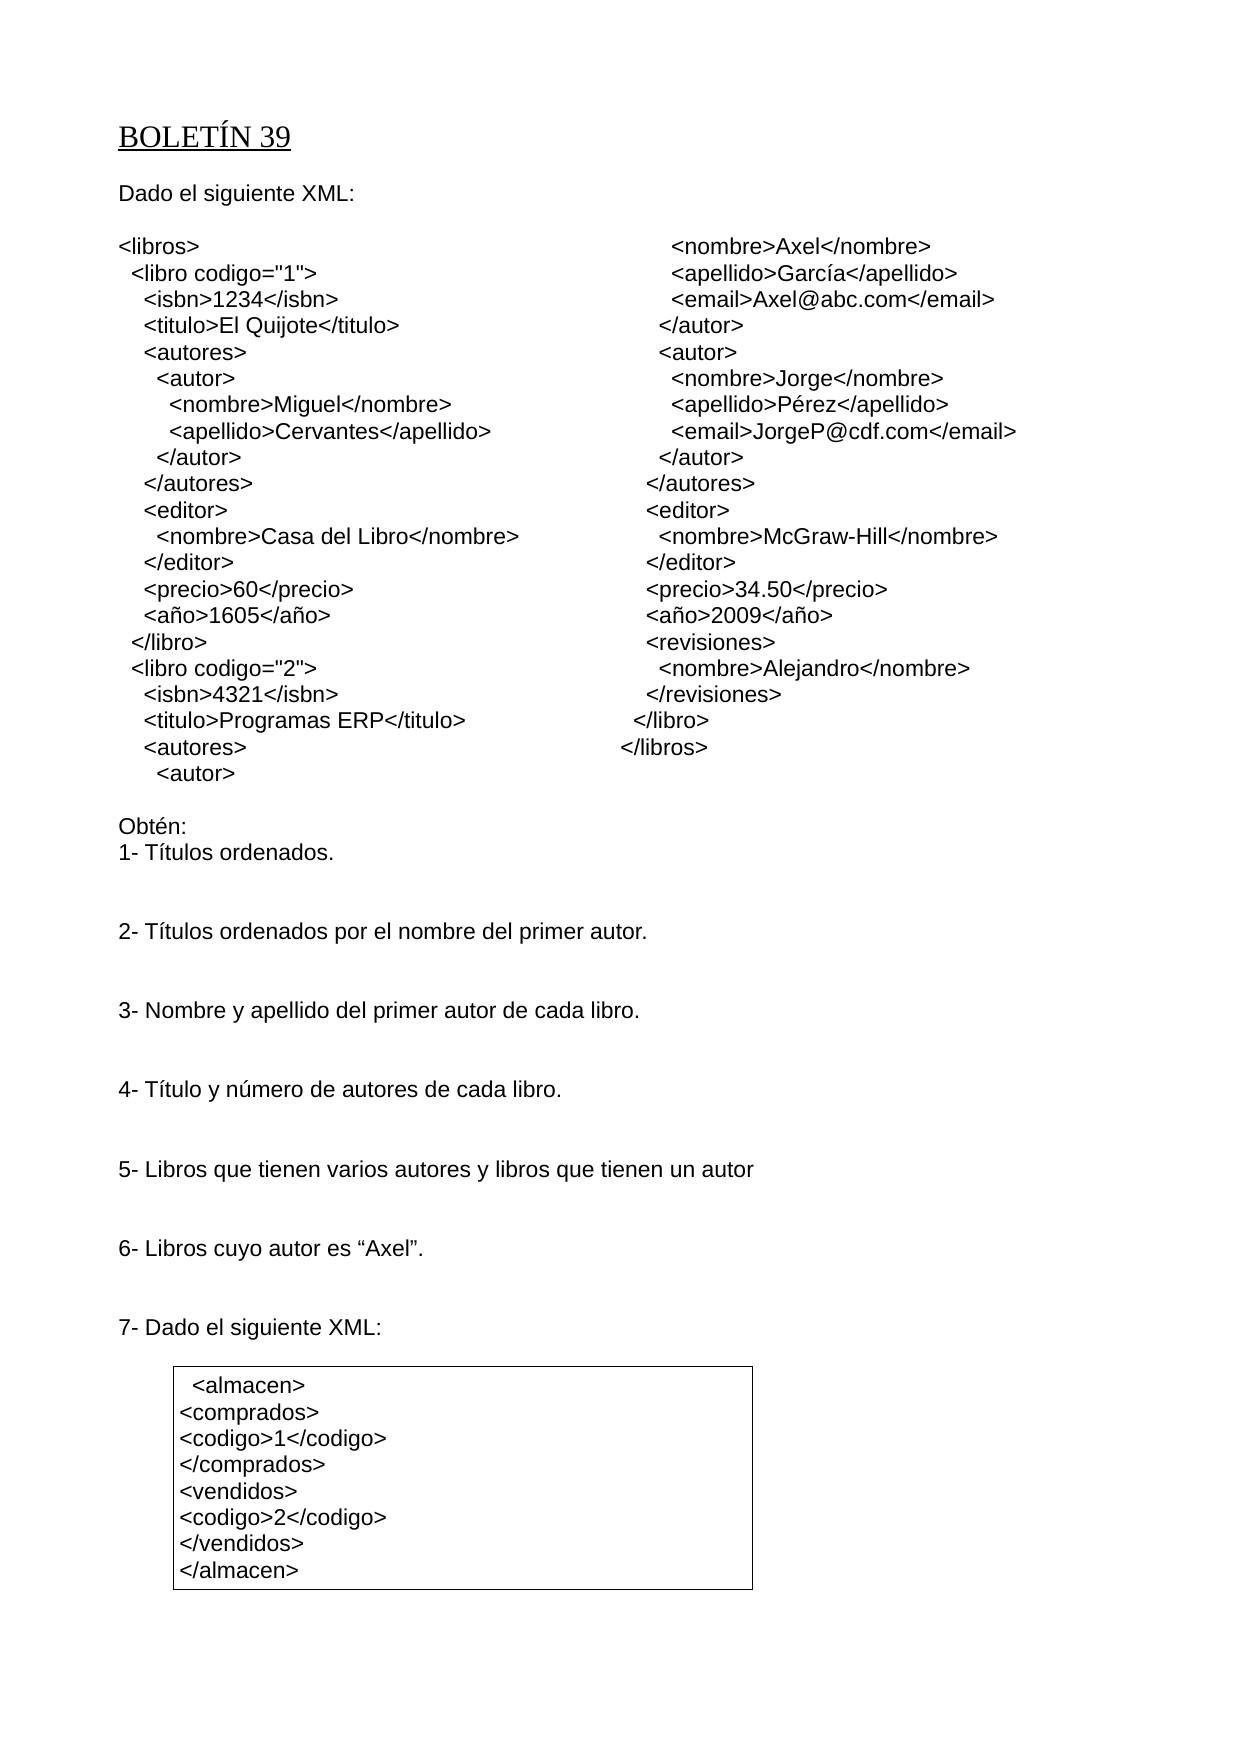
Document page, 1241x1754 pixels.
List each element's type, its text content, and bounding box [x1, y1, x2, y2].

text <apellido>Cervantes</apellido> [118, 418, 620, 444]
text <nombre>McGraw-Hill</nombre> [620, 523, 1122, 549]
text </editor> [620, 549, 1122, 576]
text 6- Libros cuyo autor es “Axel”. [118, 1234, 1122, 1261]
text 5- Libros que tienen varios autores y libros que tienen un autor [118, 1156, 1122, 1182]
text </revisiones> [620, 681, 1122, 707]
text <titulo>Programas ERP</titulo> [118, 707, 620, 734]
text 2- Títulos ordenados por el nombre del primer autor. [118, 918, 1122, 945]
text </autor> [118, 444, 620, 470]
text </autor> [620, 312, 1122, 338]
text <libros> [118, 233, 620, 259]
text <autores> [118, 734, 620, 760]
text <libro codigo="2"> [118, 655, 620, 681]
text <email>Axel@abc.com</email> [620, 286, 1122, 312]
text <revisiones> [620, 628, 1122, 655]
text <autores> [118, 338, 620, 365]
text <precio>60</precio> [118, 576, 620, 602]
text <isbn>1234</isbn> [118, 286, 620, 312]
text </libro> [118, 628, 620, 655]
text <precio>34.50</precio> [620, 576, 1122, 602]
text <email>JorgeP@cdf.com</email> [620, 418, 1122, 444]
text 3- Nombre y apellido del primer autor de cada libro. [118, 997, 1122, 1024]
text </autores> [620, 470, 1122, 497]
text </libros> [620, 734, 1122, 760]
text <año>1605</año> [118, 602, 620, 628]
text <nombre>Jorge</nombre> [620, 365, 1122, 391]
text <apellido>Pérez</apellido> [620, 391, 1122, 418]
text <nombre>Casa del Libro</nombre> [118, 523, 620, 549]
text </editor> [118, 549, 620, 576]
text <apellido>García</apellido> [620, 259, 1122, 286]
text 1- Títulos ordenados. [118, 839, 1122, 866]
text <autor> [118, 365, 620, 391]
text <autor> [620, 338, 1122, 365]
text <año>2009</año> [620, 602, 1122, 628]
text Dado el siguiente XML: [118, 180, 1122, 207]
text <nombre>Alejandro</nombre> [620, 655, 1122, 681]
text 4- Título y número de autores de cada libro. [118, 1076, 1122, 1103]
text <isbn>4321</isbn> [118, 681, 620, 707]
text <editor> [118, 497, 620, 523]
text </autor> [620, 444, 1122, 470]
text </libro> [620, 707, 1122, 734]
text BOLETÍN 39 [118, 118, 1122, 154]
text <titulo>El Quijote</titulo> [118, 312, 620, 338]
text <libro codigo="1"> [118, 259, 620, 286]
text <nombre>Axel</nombre> [620, 233, 1122, 259]
text <editor> [620, 497, 1122, 523]
table_header <almacen> <comprados> <codigo>1</codigo> </comprados> <vendidos> <codigo>2</codigo> </vendidos> </almacen> [174, 1367, 752, 1589]
text <autor> [118, 760, 620, 787]
text <nombre>Miguel</nombre> [118, 391, 620, 418]
text 7- Dado el siguiente XML: [118, 1314, 1122, 1340]
text </autores> [118, 470, 620, 497]
text Obtén: [118, 813, 1122, 839]
